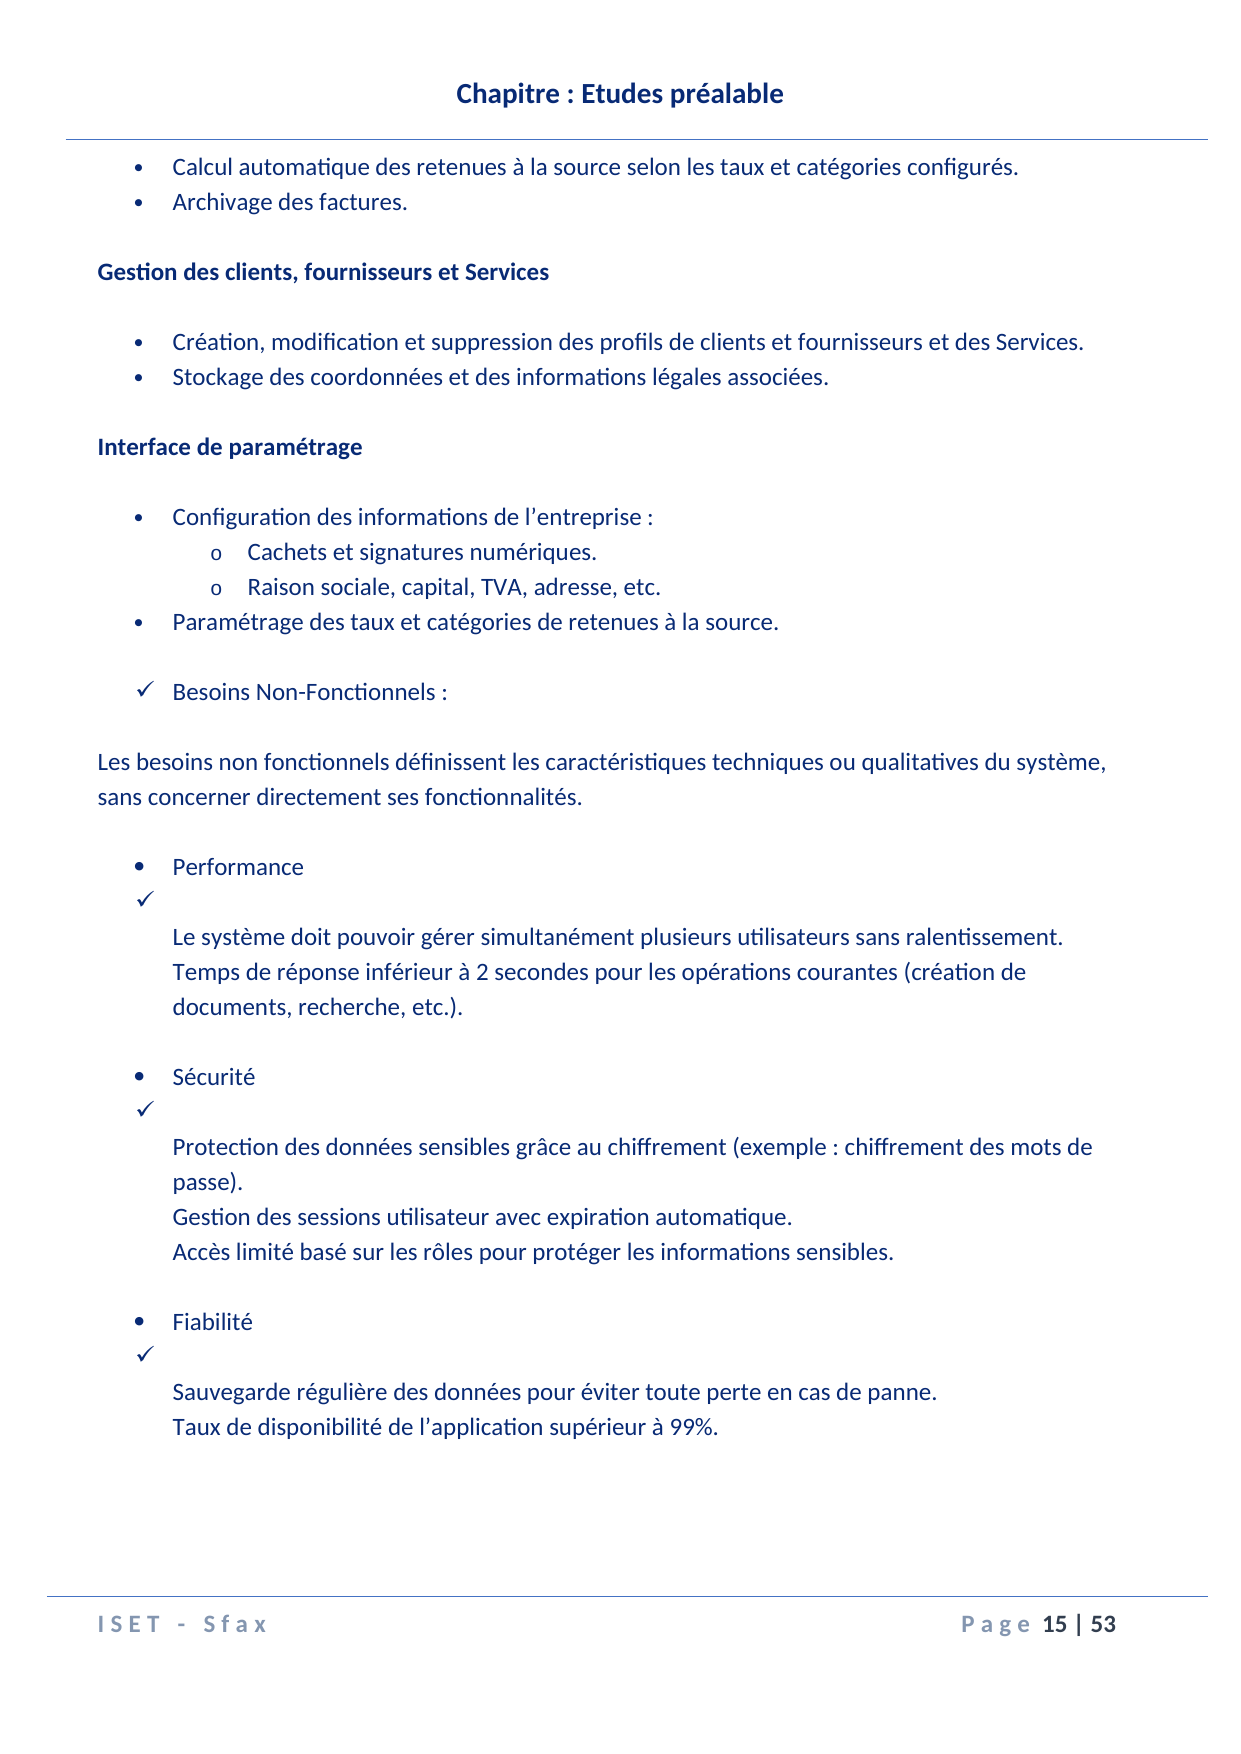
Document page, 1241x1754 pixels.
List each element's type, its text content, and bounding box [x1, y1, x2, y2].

list Performance [135, 852, 1143, 882]
text Accès limité basé sur les rôles pour protéger les informations sensibles. [172, 1237, 1143, 1267]
text Protection des données sensibles grâce au chiffrement (exemple : chiffrement des mots de passe). [172, 1132, 1143, 1197]
text Temps de réponse inférieur à 2 secondes pour les opérations courantes (création de documents, recherche, etc.). [172, 957, 1143, 1022]
text Interface de paramétrage [97, 432, 1143, 462]
list Raison sociale, capital, TVA, adresse, etc. [210, 572, 1143, 602]
list Paramétrage des taux et catégories de retenues à la source. [135, 607, 1143, 637]
list Configuration des informations de l’entreprise : [135, 502, 1143, 532]
text Gestion des sessions utilisateur avec expiration automatique. [172, 1202, 1143, 1232]
text Taux de disponibilité de l’application supérieur à 99%. [172, 1412, 1143, 1442]
list Sécurité [135, 1062, 1143, 1092]
text Gestion des clients, fournisseurs et Services [97, 257, 1143, 287]
text Le système doit pouvoir gérer simultanément plusieurs utilisateurs sans ralentissement. [172, 922, 1143, 952]
list Archivage des factures. [135, 187, 1143, 217]
list Création, modification et suppression des profils de clients et fournisseurs et des Services. [135, 327, 1143, 357]
list Besoins Non-Fonctionnels : [135, 677, 1143, 707]
text Les besoins non fonctionnels définissent les caractéristiques techniques ou qualitatives du système, sans concerner directement ses fonctionnalités. [97, 747, 1143, 812]
list Fiabilité [135, 1307, 1143, 1337]
list Calcul automatique des retenues à la source selon les taux et catégories configurés. [135, 152, 1143, 182]
list Cachets et signatures numériques. [210, 537, 1143, 567]
text Sauvegarde régulière des données pour éviter toute perte en cas de panne. [172, 1377, 1143, 1407]
list Stockage des coordonnées et des informations légales associées. [135, 362, 1143, 392]
